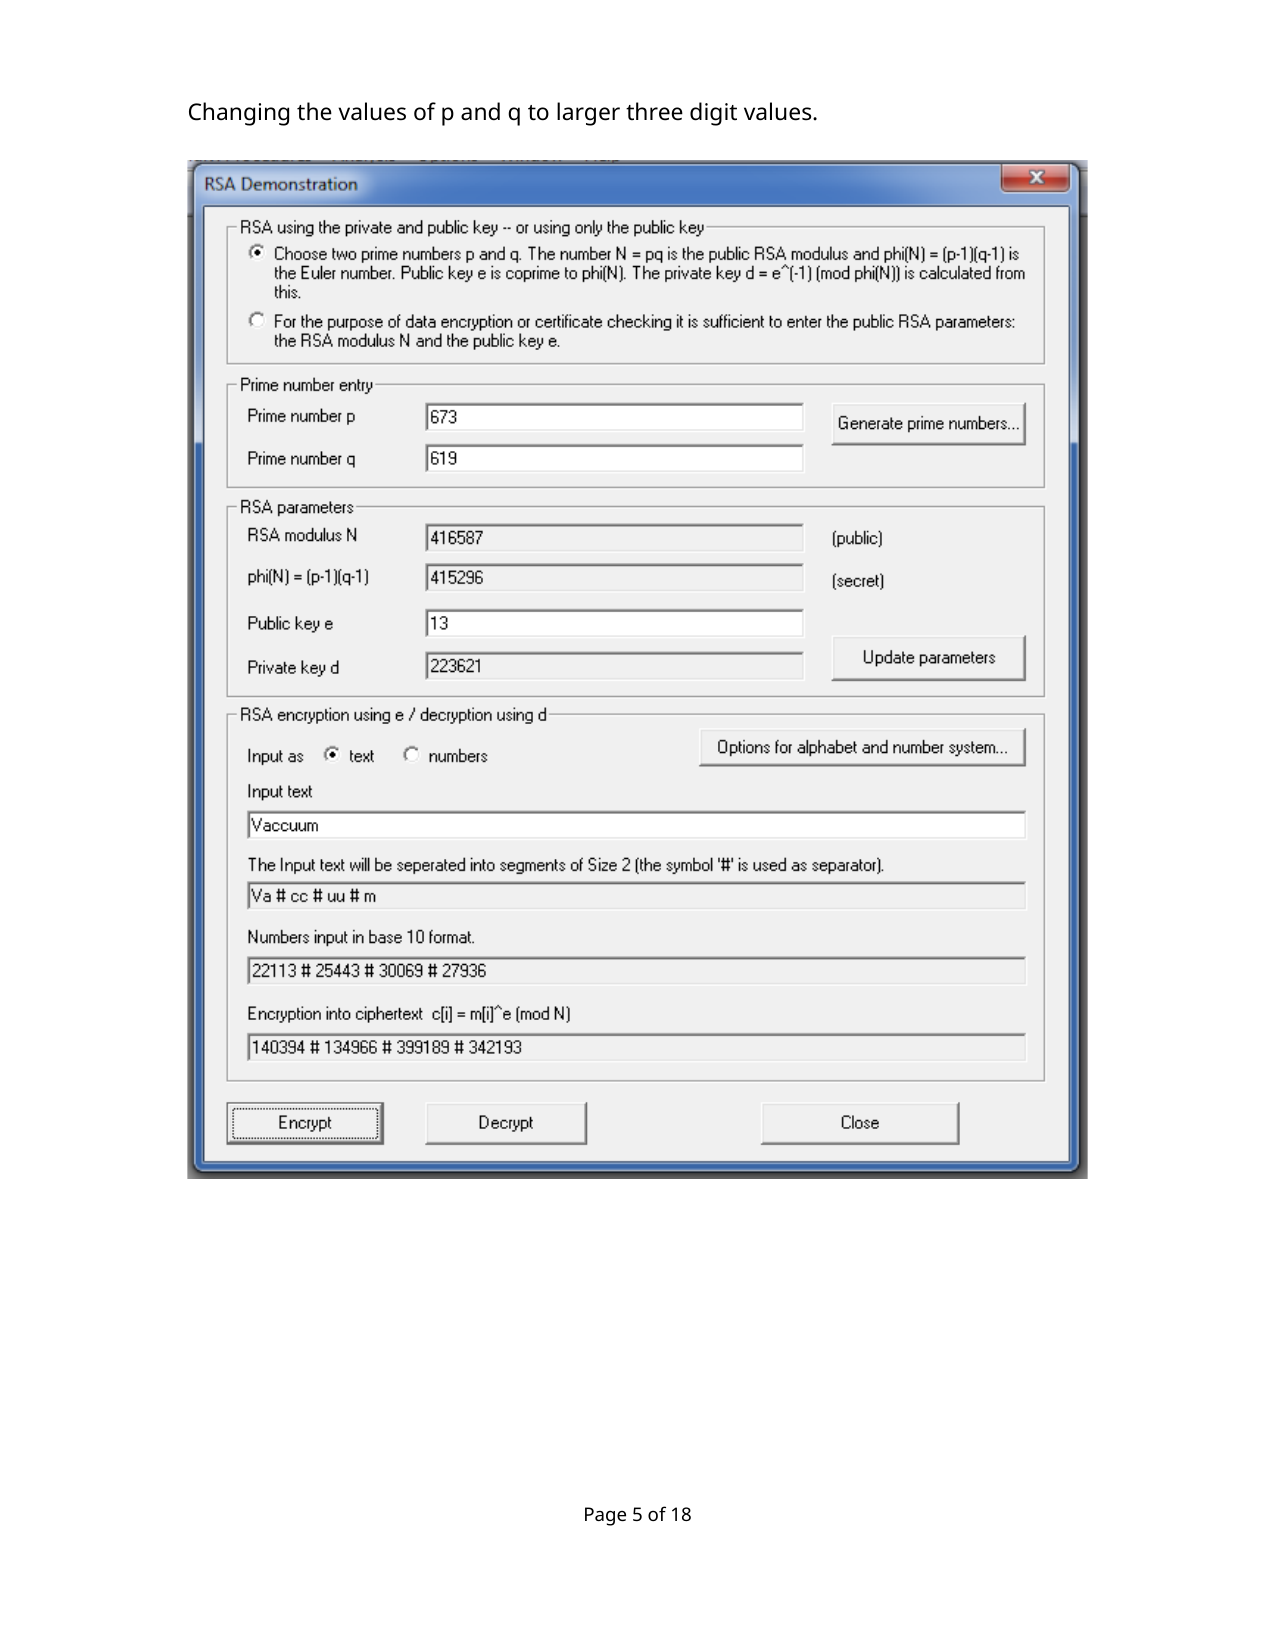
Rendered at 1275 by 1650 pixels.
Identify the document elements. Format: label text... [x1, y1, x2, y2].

text Changing the values of p and q to larger three digit values. [187, 96, 1087, 127]
picture [187, 160, 1088, 1179]
